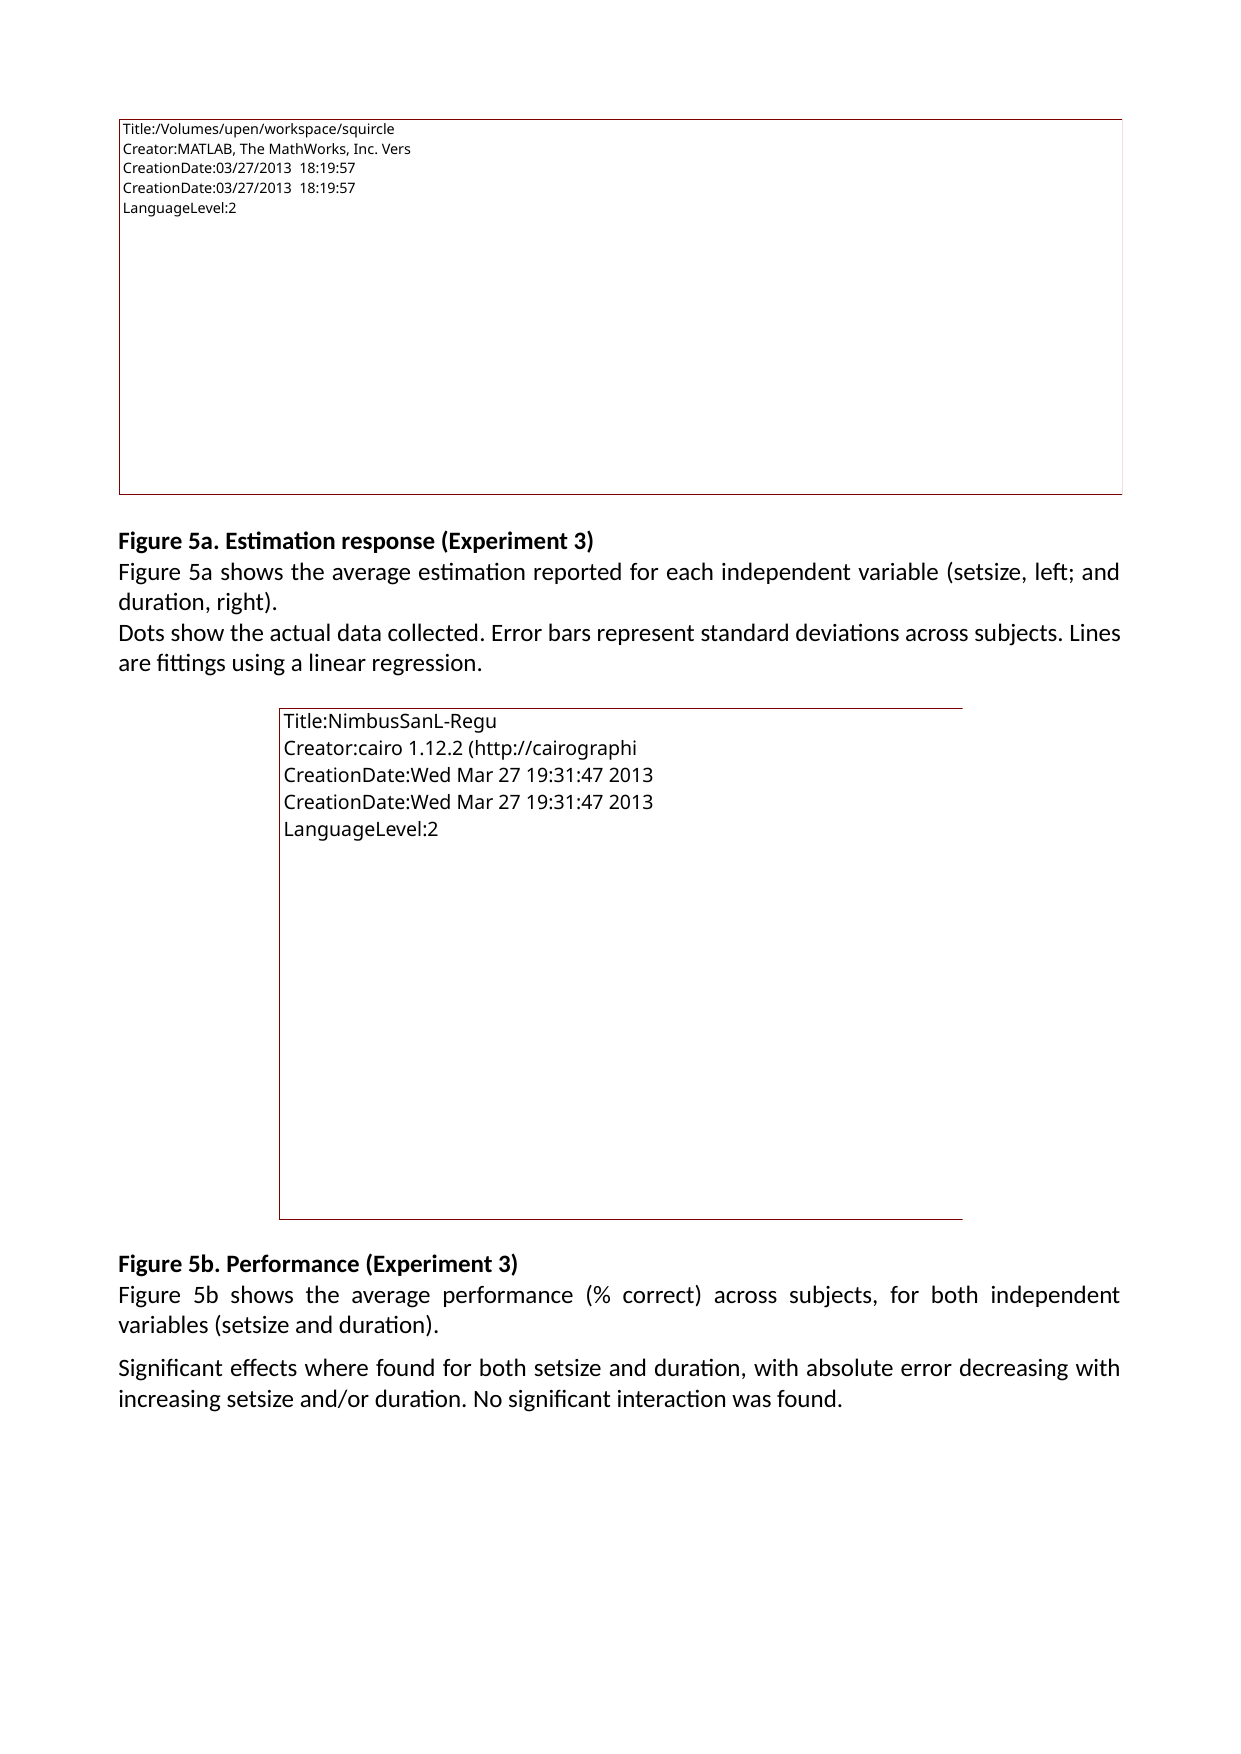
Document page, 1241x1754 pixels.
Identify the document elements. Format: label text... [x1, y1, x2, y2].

text Significant effects where found for both setsize and duration, with absolute error decreasing with increasing setsize and/or duration. No significant interaction was found. [118, 1352, 1122, 1413]
text Figure 5a. Estimation response (Experiment 3) [118, 525, 1122, 556]
text Figure 5a shows the average estimation reported for each independent variable (setsize, left; and duration, right). [118, 556, 1122, 617]
text Figure 5b shows the average performance (% correct) across subjects, for both independent variables (setsize and duration). [118, 1279, 1122, 1340]
text Figure 5b. Performance (Experiment 3) [118, 1248, 1122, 1279]
text Dots show the actual data collected. Error bars represent standard deviations across subjects. Lines are fittings using a linear regression. [118, 617, 1122, 678]
